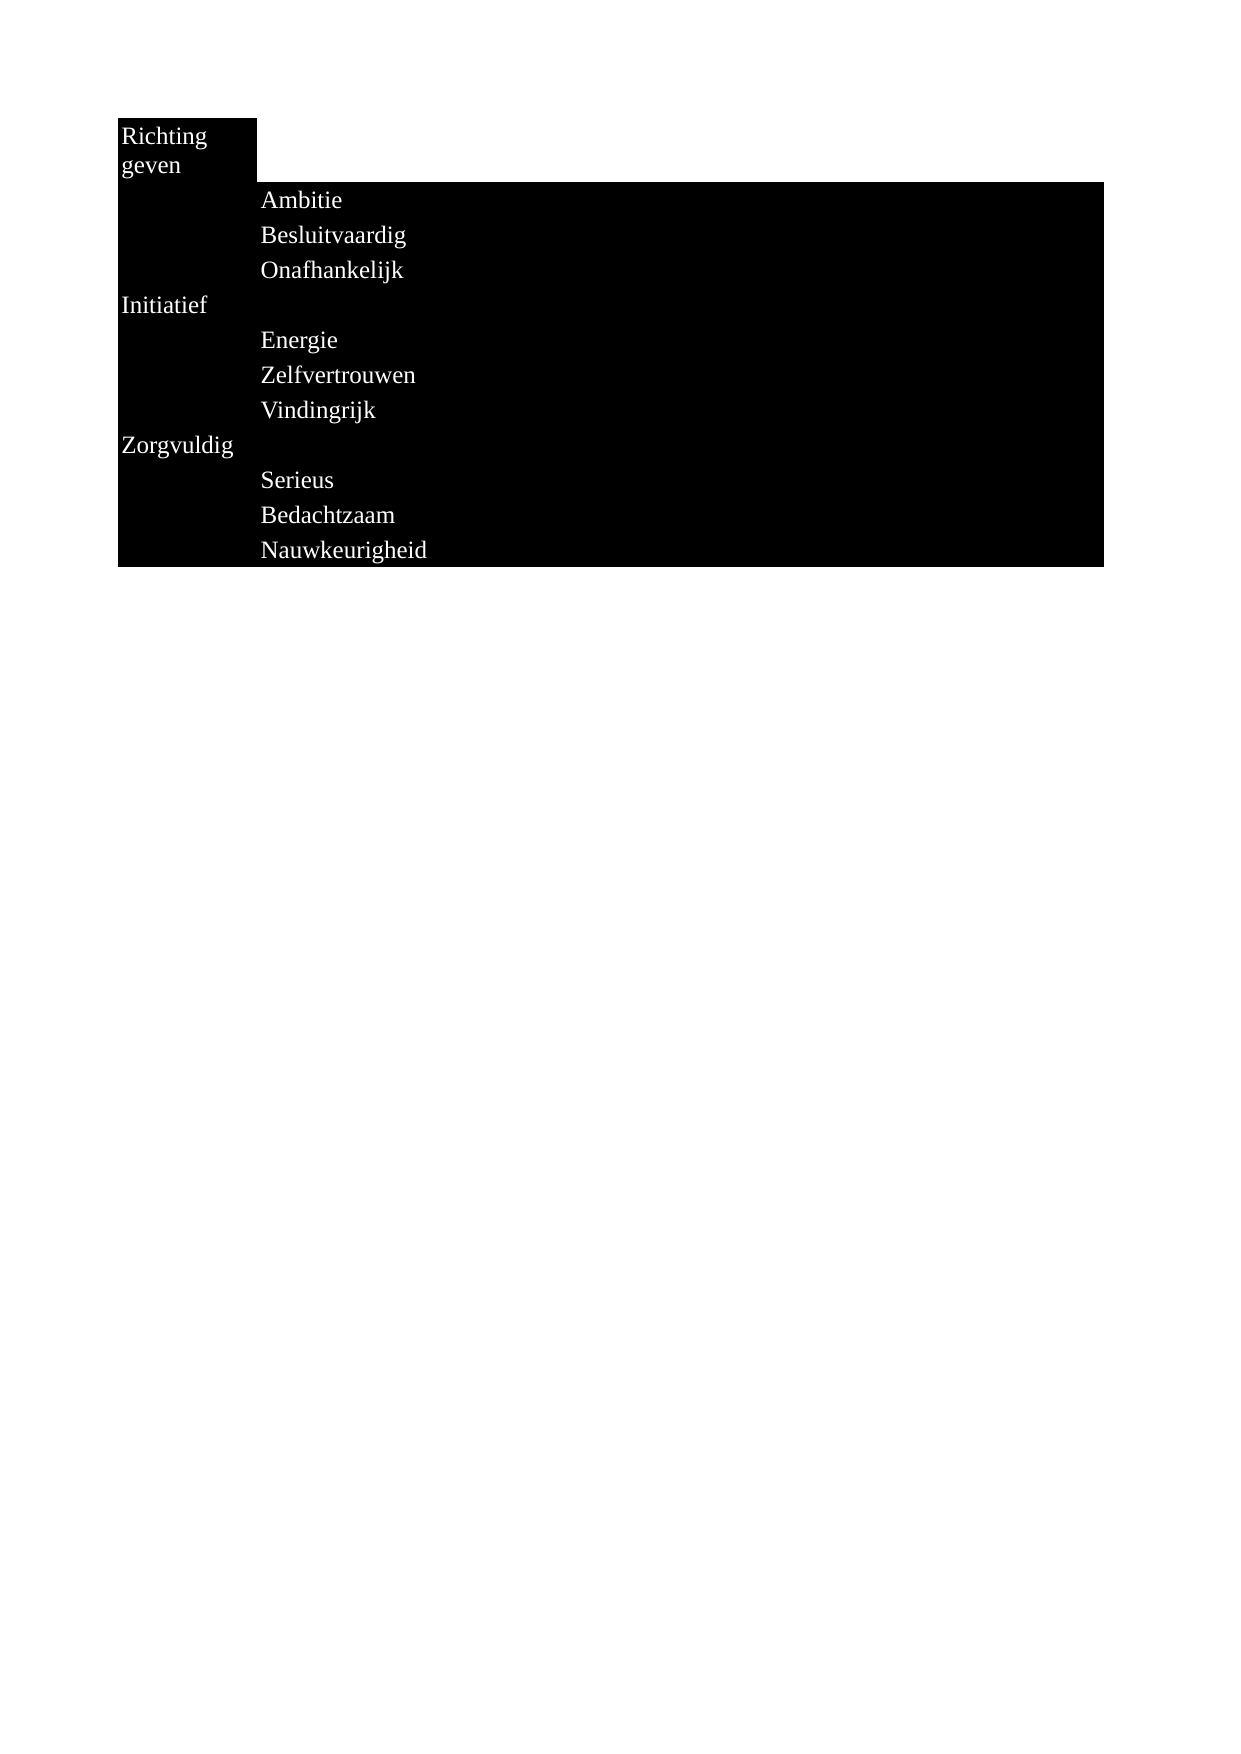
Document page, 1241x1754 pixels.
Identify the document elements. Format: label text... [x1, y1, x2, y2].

table_cell [836, 322, 970, 357]
table_cell [433, 462, 567, 497]
table_cell Onafhankelijk [257, 252, 433, 287]
table_cell [836, 182, 970, 217]
table_cell Serieus [257, 462, 433, 497]
table_cell [970, 322, 1104, 357]
table_cell Initiatief [118, 287, 1104, 322]
table_cell [118, 392, 257, 427]
table_cell [567, 217, 701, 252]
table_cell [118, 532, 257, 567]
table_cell Bedachtzaam [257, 497, 433, 532]
table_cell Vindingrijk [257, 392, 433, 427]
table_cell [567, 462, 701, 497]
table_cell [701, 392, 836, 427]
table_cell [836, 497, 970, 532]
table_cell [567, 532, 701, 567]
table_cell [701, 217, 836, 252]
table_cell [701, 182, 836, 217]
table_cell [836, 252, 970, 287]
table_cell Nauwkeurigheid [257, 532, 433, 567]
table_cell [701, 532, 836, 567]
table_cell [567, 182, 701, 217]
table_cell [433, 252, 567, 287]
table_cell [970, 462, 1104, 497]
table_cell [836, 217, 970, 252]
table_cell Energie [257, 322, 433, 357]
table_cell [118, 497, 257, 532]
table_cell [970, 357, 1104, 392]
table_cell Zorgvuldig [118, 427, 1104, 462]
table_cell Zelfvertrouwen [257, 357, 433, 392]
table_cell [567, 252, 701, 287]
table_cell [433, 182, 567, 217]
table_cell [118, 462, 257, 497]
table_cell [836, 462, 970, 497]
table_cell [567, 497, 701, 532]
table_cell [701, 497, 836, 532]
table_cell [701, 357, 836, 392]
table_cell [433, 497, 567, 532]
table_cell [567, 322, 701, 357]
table_cell [567, 392, 701, 427]
table_cell [836, 532, 970, 567]
table_cell [701, 462, 836, 497]
table_cell [701, 252, 836, 287]
table_cell [970, 532, 1104, 567]
table_cell Ambitie [257, 182, 433, 217]
table_cell [433, 392, 567, 427]
table_cell [970, 252, 1104, 287]
table_cell [118, 252, 257, 287]
table_cell Besluitvaardig [257, 217, 433, 252]
table_cell [567, 357, 701, 392]
table_cell [836, 392, 970, 427]
table_cell [433, 357, 567, 392]
table_cell [970, 392, 1104, 427]
table_cell [257, 118, 1104, 182]
table_cell [701, 322, 836, 357]
table_cell [970, 497, 1104, 532]
table_cell [970, 182, 1104, 217]
table_cell [970, 217, 1104, 252]
table_cell [433, 322, 567, 357]
table_cell [118, 357, 257, 392]
table_cell Richting geven [118, 118, 257, 182]
table_cell [836, 357, 970, 392]
table_cell [118, 322, 257, 357]
table_cell [118, 182, 257, 217]
table_cell [433, 532, 567, 567]
table_cell [118, 217, 257, 252]
table_cell [433, 217, 567, 252]
